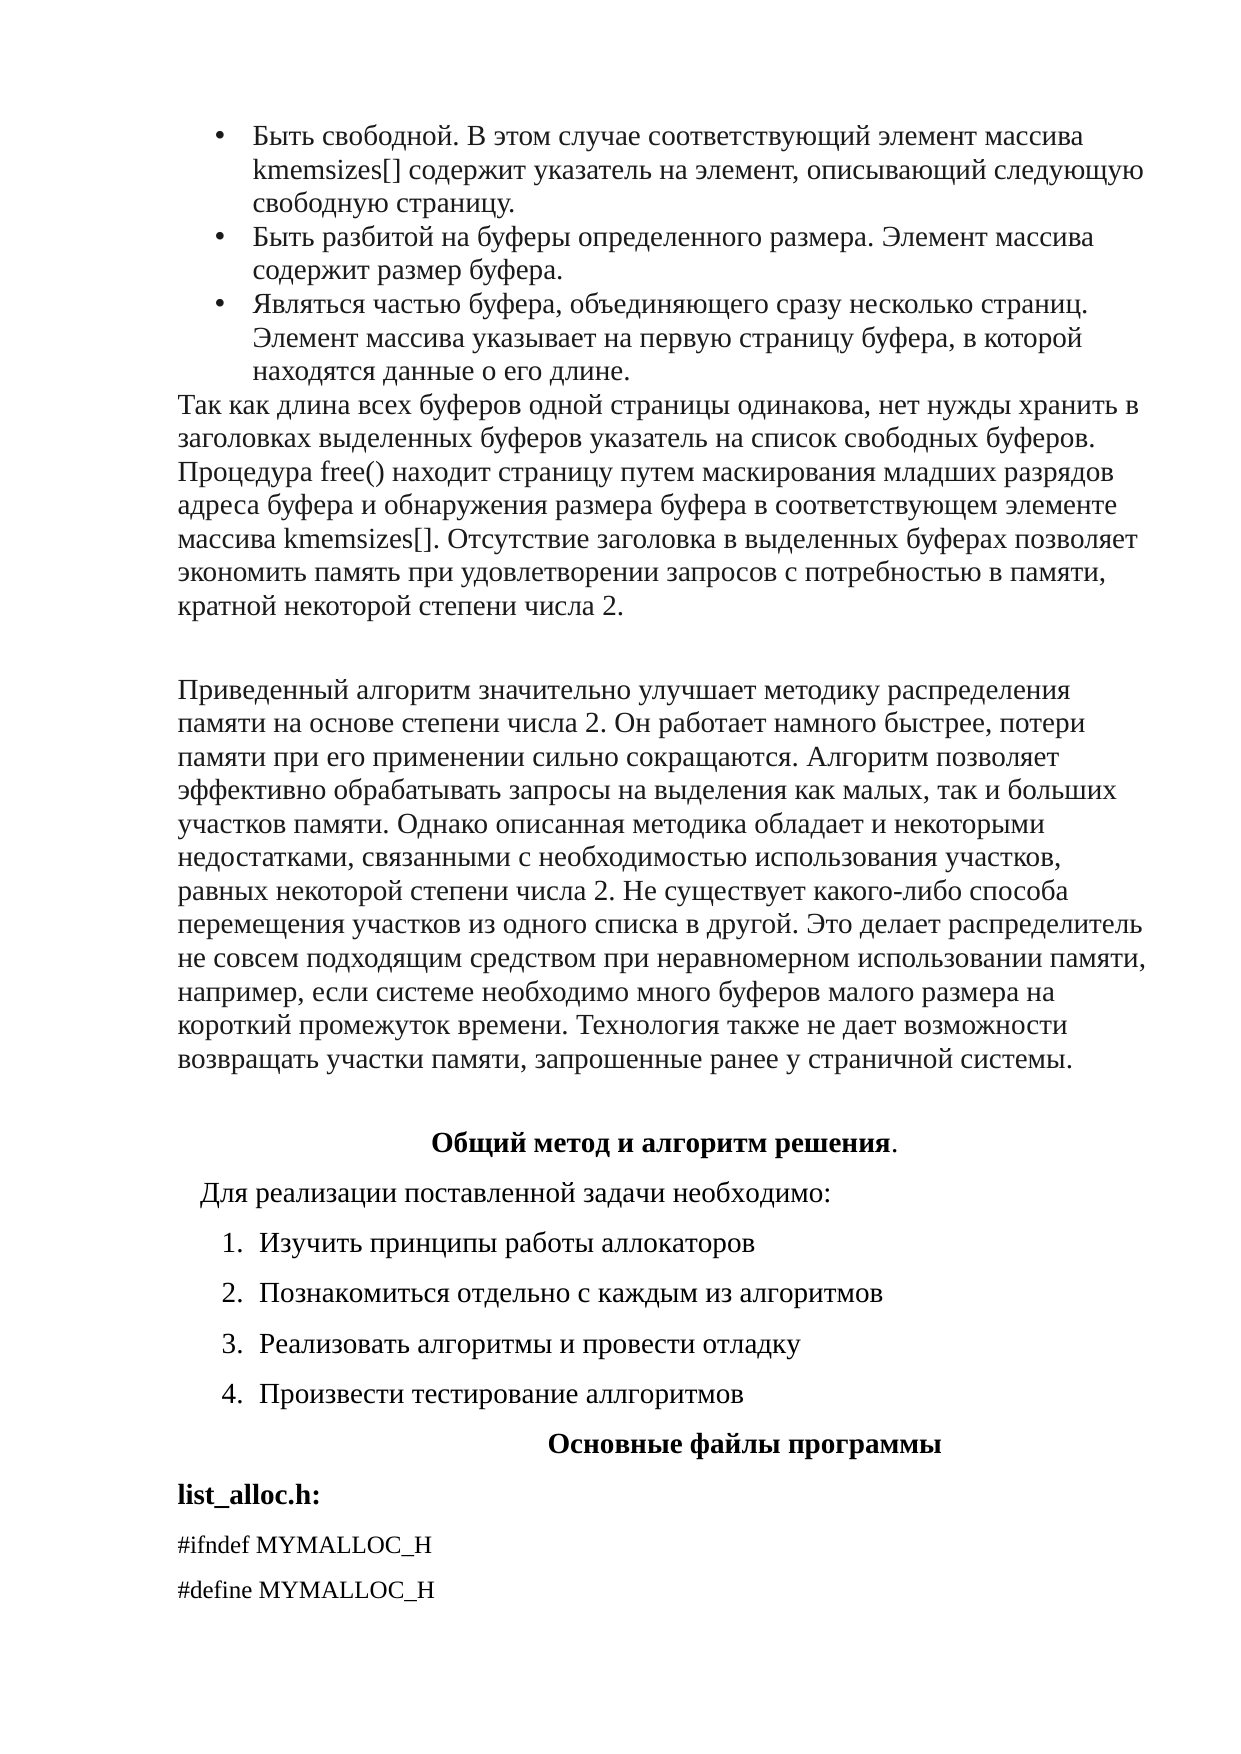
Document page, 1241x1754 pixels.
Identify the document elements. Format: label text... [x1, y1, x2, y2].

text list_alloc.h: [177, 1477, 1152, 1510]
list Изучить принципы работы аллокаторов [221, 1225, 1152, 1259]
list Быть разбитой на буферы определенного размера. Элемент массива содержит размер буфера. [215, 219, 1152, 286]
text Для реализации поставленной задачи необходимо: [88, 1175, 1152, 1208]
list Являться частью буфера, объединяющего сразу несколько страниц. Элемент массива указывает на первую страницу буфера, в которой находятся данные о его длине. [215, 286, 1152, 387]
text #ifndef MYMALLOC_H [177, 1530, 1152, 1558]
list Произвести тестирование аллгоритмов [221, 1376, 1152, 1410]
list Быть свободной. В этом случае соответствующий элемент массива kmemsizes[] содержит указатель на элемент, описывающий следующую свободную страницу. [215, 118, 1152, 219]
text Так как длина всех буферов одной страницы одинакова, нет нужды хранить в заголовках выделенных буферов указатель на список свободных буферов. Процедура free() находит страницу путем маскирования младших разрядов адреса буфера и обнаружения размера буфера в соответствующем элементе массива kmemsizes[]. Отсутствие заголовка в выделенных буферах позволяет экономить память при удовлетворении запросов с потребностью в памяти, кратной некоторой степени числа 2. [177, 387, 1152, 622]
list Познакомиться отдельно с каждым из алгоритмов [221, 1276, 1152, 1309]
text Общий метод и алгоритм решения. [177, 1125, 1152, 1158]
list Основные файлы программы [275, 1427, 1152, 1460]
list Реализовать алгоритмы и провести отладку [221, 1326, 1152, 1359]
text #define MYMALLOC_H [177, 1575, 1152, 1604]
text Приведенный алгоритм значительно улучшает методику распределения памяти на основе степени числа 2. Он работает намного быстрее, потери памяти при его применении сильно сокращаются. Алгоритм позволяет эффективно обрабатывать запросы на выделения как малых, так и больших участков памяти. Однако описанная методика обладает и некоторыми недостатками, связанными с необходимостью использования участков, равных некоторой степени числа 2. Не существует какого-либо способа перемещения участков из одного списка в другой. Это делает распределитель не совсем подходящим средством при неравномерном использовании памяти, например, если системе необходимо много буферов малого размера на короткий промежуток времени. Технология также не дает возможности возвращать участки памяти, запрошенные ранее у страничной системы. [177, 672, 1152, 1074]
